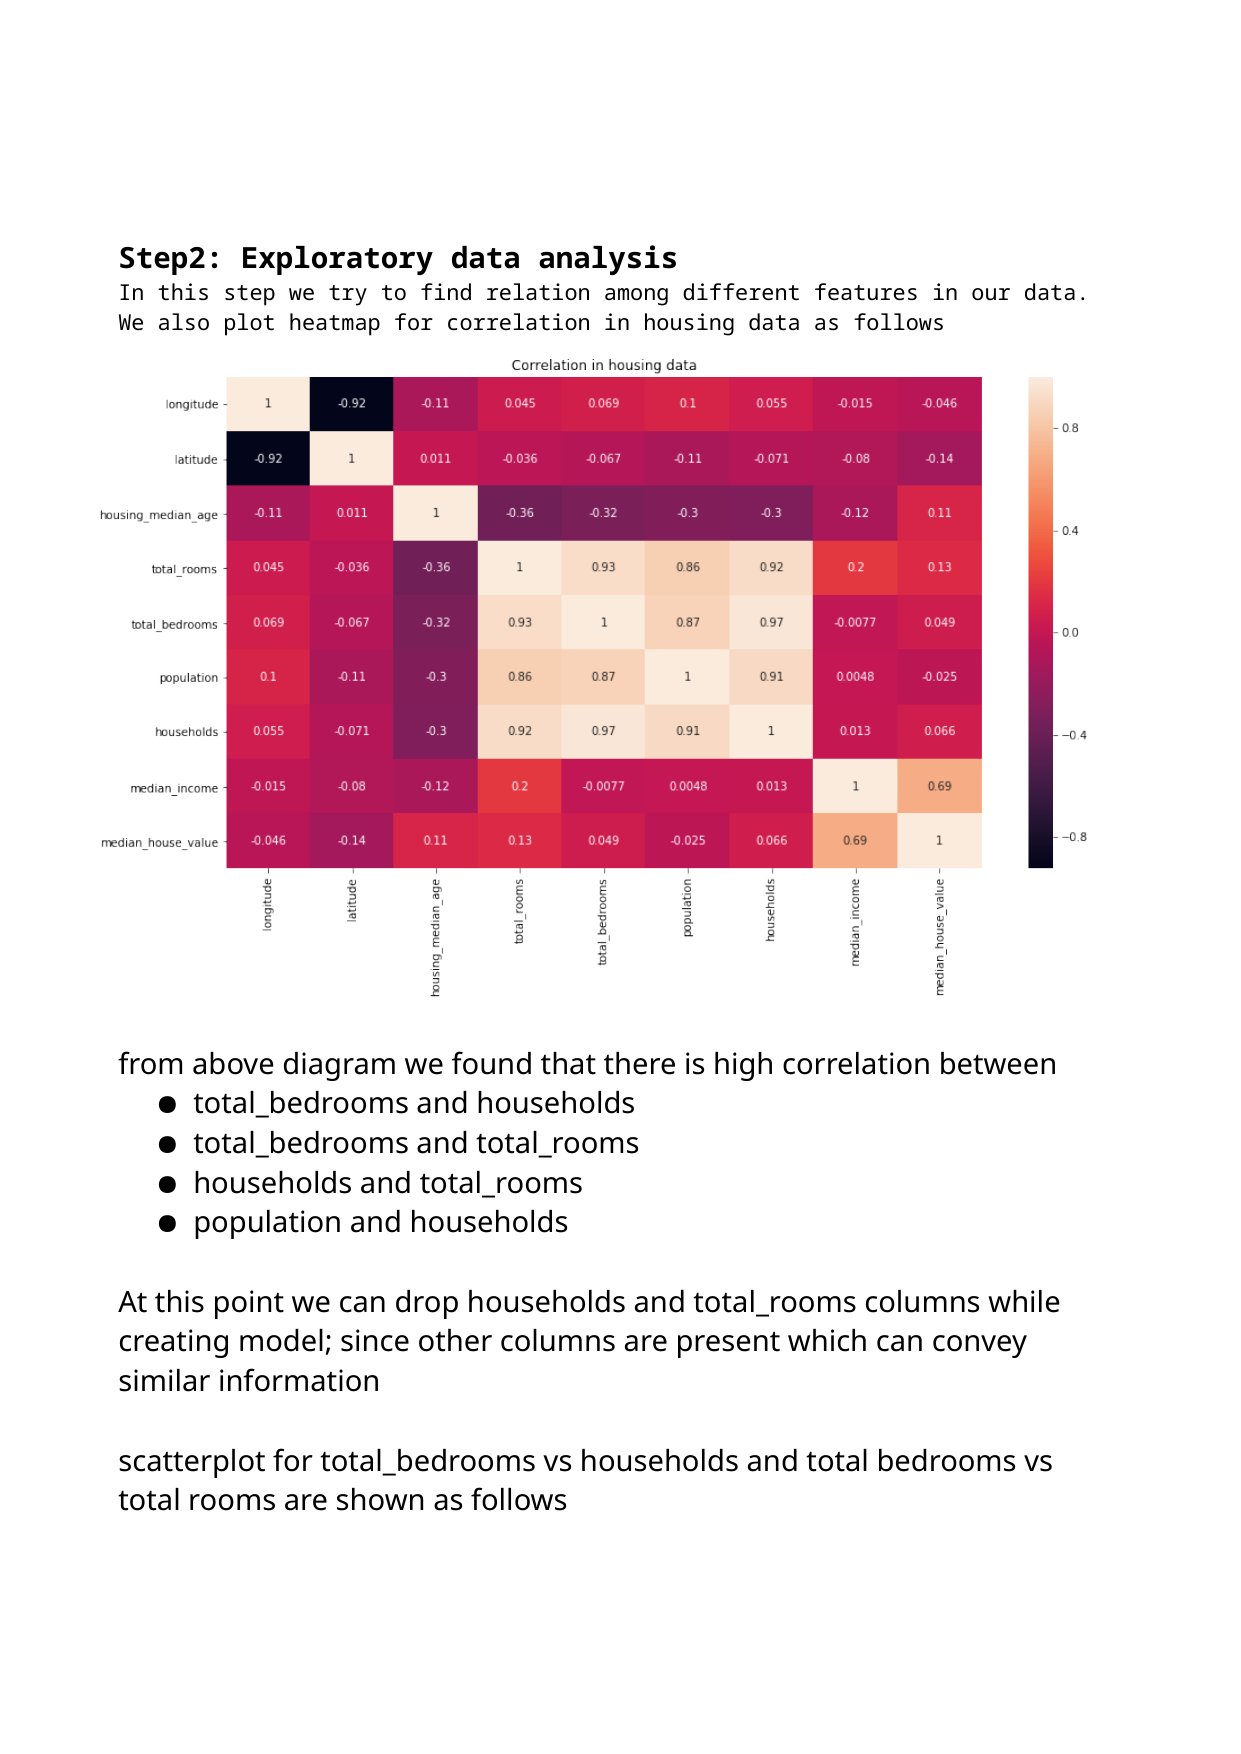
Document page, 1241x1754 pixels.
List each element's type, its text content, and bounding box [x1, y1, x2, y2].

text scatterplot for total_bedrooms vs households and total bedrooms vs total rooms are shown as follows [118, 1440, 1122, 1519]
list population and households [156, 1202, 1122, 1241]
list total_bedrooms and total_rooms [156, 1122, 1122, 1162]
text We also plot heatmap for correlation in housing data as follows [118, 307, 1122, 336]
list total_bedrooms and households [156, 1083, 1122, 1122]
list households and total_rooms [156, 1162, 1122, 1202]
text At this point we can drop households and total_rooms columns while creating model; since other columns are present which can convey similar information [118, 1281, 1122, 1400]
text Step2: Exploratory data analysis [118, 237, 1122, 277]
text In this step we try to find relation among different features in our data. [118, 277, 1122, 307]
picture [91, 352, 1096, 1004]
text from above diagram we found that there is high correlation between [118, 1043, 1122, 1083]
